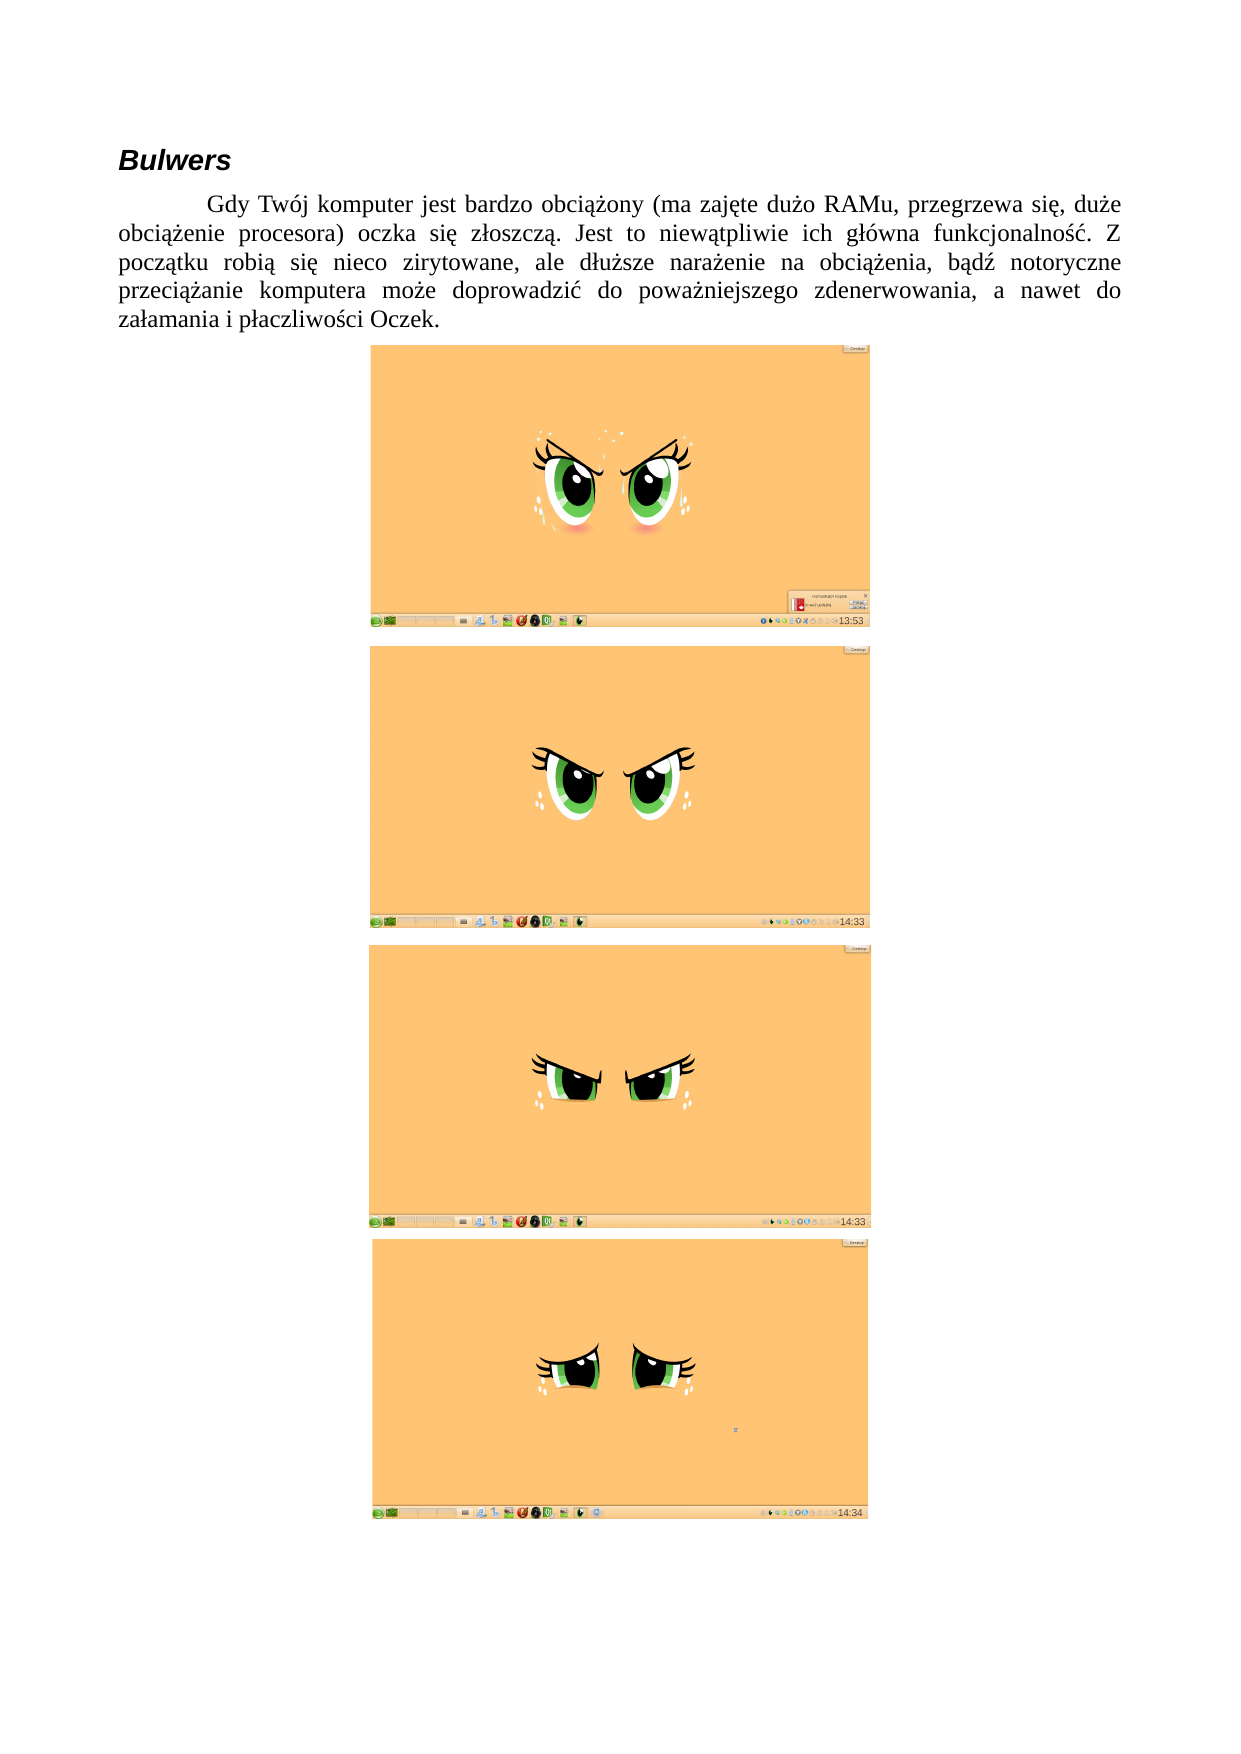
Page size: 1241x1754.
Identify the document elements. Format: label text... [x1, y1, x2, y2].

picture [372, 1239, 869, 1519]
picture [370, 345, 870, 627]
text Gdy Twój komputer jest bardzo obciążony (ma zajęte dużo RAMu, przegrzewa się, duże obciążenie procesora) oczka się złoszczą. Jest to niewątpliwie ich główna funkcjonalność. Z początku robią się nieco zirytowane, ale dłuższe narażenie na obciążenia, bądź notoryczne przeciążanie komputera może doprowadzić do poważniejszego zdenerwowania, a nawet do załamania i płaczliwości Oczek. [118, 189, 1122, 333]
picture [370, 646, 870, 928]
picture [369, 945, 872, 1228]
subtitle Bulwers [118, 143, 1122, 177]
